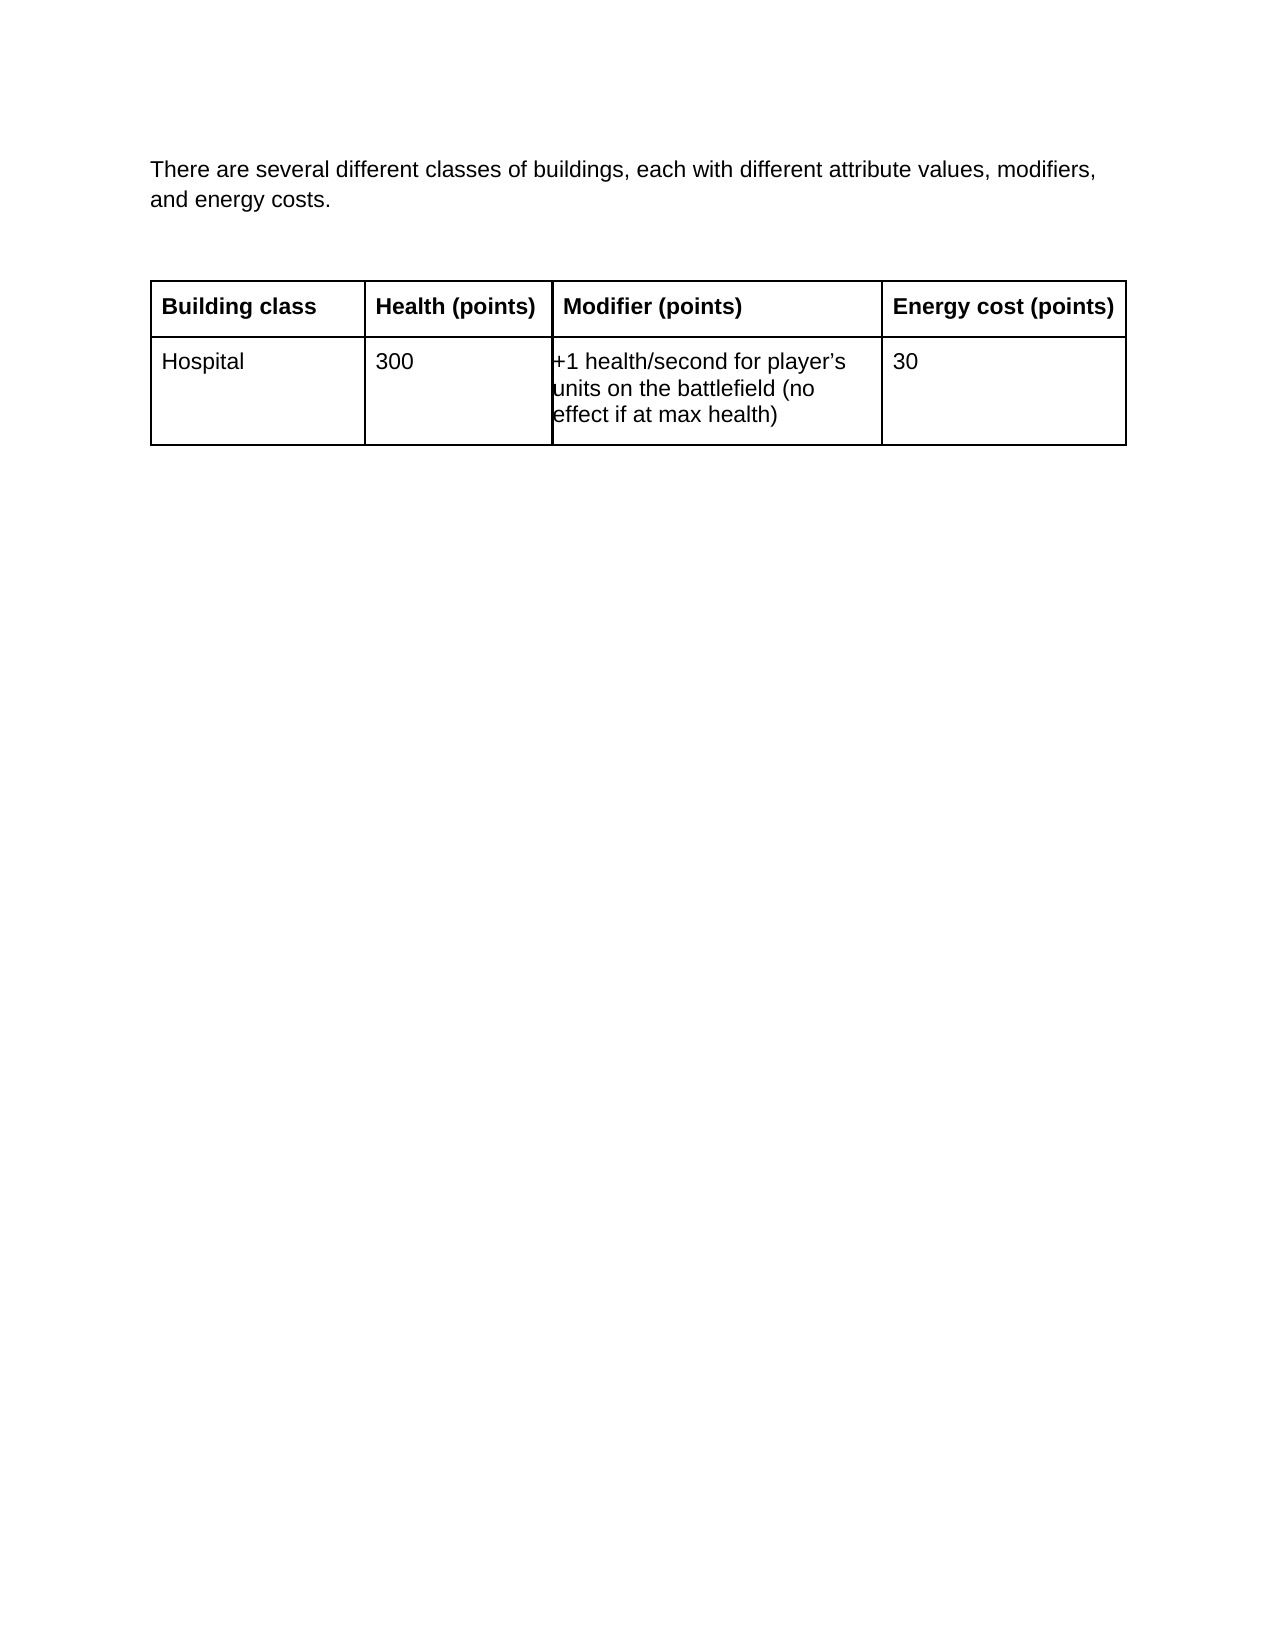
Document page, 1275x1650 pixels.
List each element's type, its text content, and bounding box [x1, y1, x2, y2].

text There are several different classes of buildings, each with different attribute values, modifiers, and energy costs. [150, 156, 1098, 213]
table_header Modifier (points) [554, 282, 881, 336]
table_cell 30 [883, 338, 1125, 444]
table_header Building class [152, 282, 364, 336]
table_cell Hospital [152, 338, 364, 444]
table_cell 300 [366, 338, 551, 444]
table_header Health (points) [366, 282, 551, 336]
table_header Energy cost (points) [883, 282, 1125, 336]
table_cell +1 health/second for player’s units on the battlefield (no effect if at max health) [554, 338, 881, 444]
